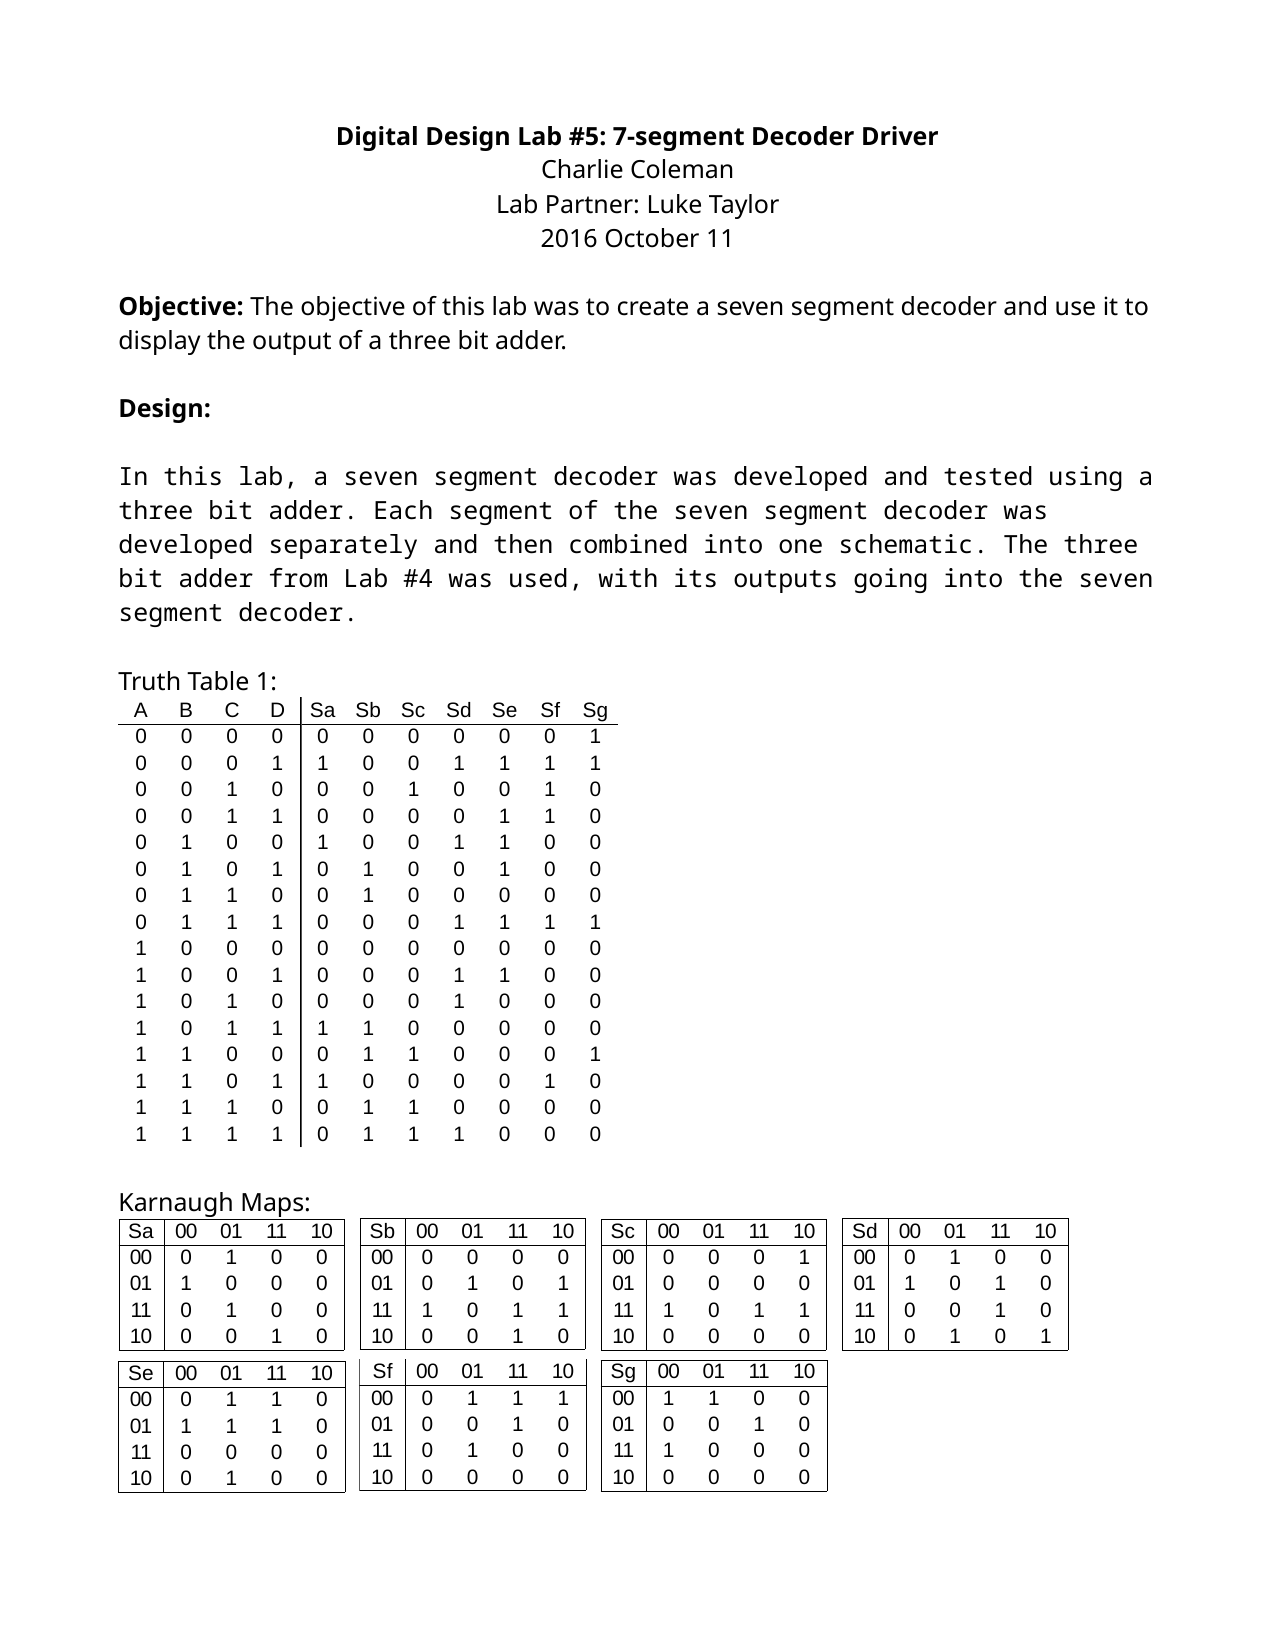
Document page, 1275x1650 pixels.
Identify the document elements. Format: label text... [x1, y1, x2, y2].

text Objective: The objective of this lab was to create a seven segment decoder and use it to display the output of a three bit adder. [118, 288, 1157, 357]
text In this lab, a seven segment decoder was developed and tested using a three bit adder. Each segment of the seven segment decoder was developed separately and then combined into one schematic. The three bit adder from Lab #4 was used, with its outputs going into the seven segment decoder. [118, 459, 1157, 629]
text Charlie Coleman [118, 152, 1157, 186]
text 2016 October 11 [118, 220, 1157, 254]
text Lab Partner: Luke Taylor [118, 186, 1157, 220]
text Design: [118, 391, 1157, 425]
text Digital Design Lab #5: 7-segment Decoder Driver [118, 118, 1157, 152]
text Truth Table 1: [118, 663, 1157, 697]
text Karnaugh Maps: [118, 1184, 1157, 1219]
